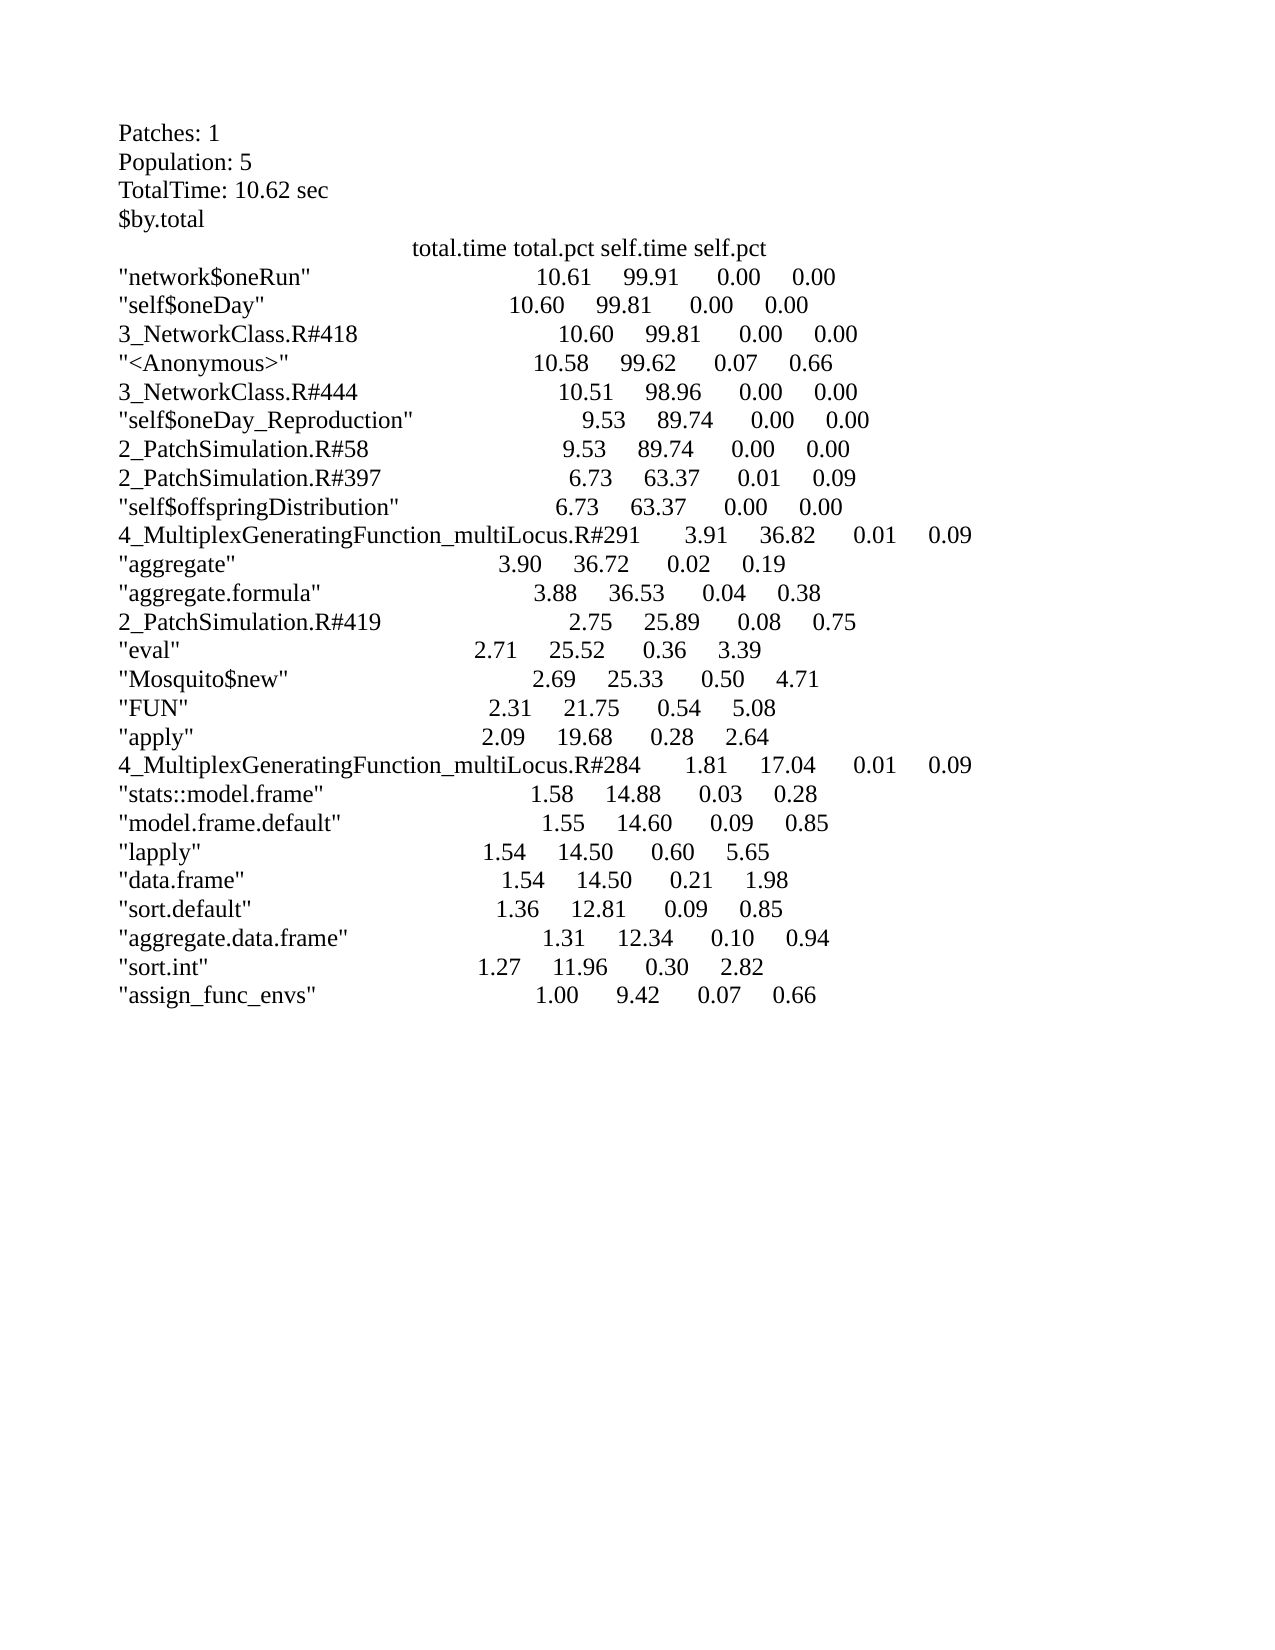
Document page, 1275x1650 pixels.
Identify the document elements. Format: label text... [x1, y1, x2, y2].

text "aggregate.formula" 3.88 36.53 0.04 0.38 [118, 578, 1157, 607]
text 2_PatchSimulation.R#397 6.73 63.37 0.01 0.09 [118, 463, 1157, 492]
text TotalTime: 10.62 sec [118, 176, 1157, 204]
text "model.frame.default" 1.55 14.60 0.09 0.85 [118, 808, 1157, 837]
text 3_NetworkClass.R#444 10.51 98.96 0.00 0.00 [118, 377, 1157, 406]
text "stats::model.frame" 1.58 14.88 0.03 0.28 [118, 779, 1157, 808]
text 2_PatchSimulation.R#58 9.53 89.74 0.00 0.00 [118, 434, 1157, 463]
text Patches: 1 [118, 118, 1157, 147]
text "sort.default" 1.36 12.81 0.09 0.85 [118, 894, 1157, 923]
text "self$oneDay_Reproduction" 9.53 89.74 0.00 0.00 [118, 406, 1157, 434]
text "network$oneRun" 10.61 99.91 0.00 0.00 [118, 262, 1157, 291]
text $by.total [118, 204, 1157, 233]
text "sort.int" 1.27 11.96 0.30 2.82 [118, 952, 1157, 981]
text "aggregate.data.frame" 1.31 12.34 0.10 0.94 [118, 923, 1157, 952]
text "eval" 2.71 25.52 0.36 3.39 [118, 636, 1157, 664]
text 4_MultiplexGeneratingFunction_multiLocus.R#291 3.91 36.82 0.01 0.09 [118, 521, 1157, 549]
text "lapply" 1.54 14.50 0.60 5.65 [118, 837, 1157, 866]
text 4_MultiplexGeneratingFunction_multiLocus.R#284 1.81 17.04 0.01 0.09 [118, 751, 1157, 779]
text 3_NetworkClass.R#418 10.60 99.81 0.00 0.00 [118, 319, 1157, 348]
text "FUN" 2.31 21.75 0.54 5.08 [118, 693, 1157, 722]
text "<Anonymous>" 10.58 99.62 0.07 0.66 [118, 348, 1157, 377]
text total.time total.pct self.time self.pct [118, 233, 1157, 262]
text 2_PatchSimulation.R#419 2.75 25.89 0.08 0.75 [118, 607, 1157, 636]
text Population: 5 [118, 147, 1157, 176]
text "assign_func_envs" 1.00 9.42 0.07 0.66 [118, 981, 1157, 1009]
text "Mosquito$new" 2.69 25.33 0.50 4.71 [118, 664, 1157, 693]
text "self$oneDay" 10.60 99.81 0.00 0.00 [118, 291, 1157, 319]
text "self$offspringDistribution" 6.73 63.37 0.00 0.00 [118, 492, 1157, 521]
text "data.frame" 1.54 14.50 0.21 1.98 [118, 866, 1157, 894]
text "apply" 2.09 19.68 0.28 2.64 [118, 722, 1157, 751]
text "aggregate" 3.90 36.72 0.02 0.19 [118, 549, 1157, 578]
